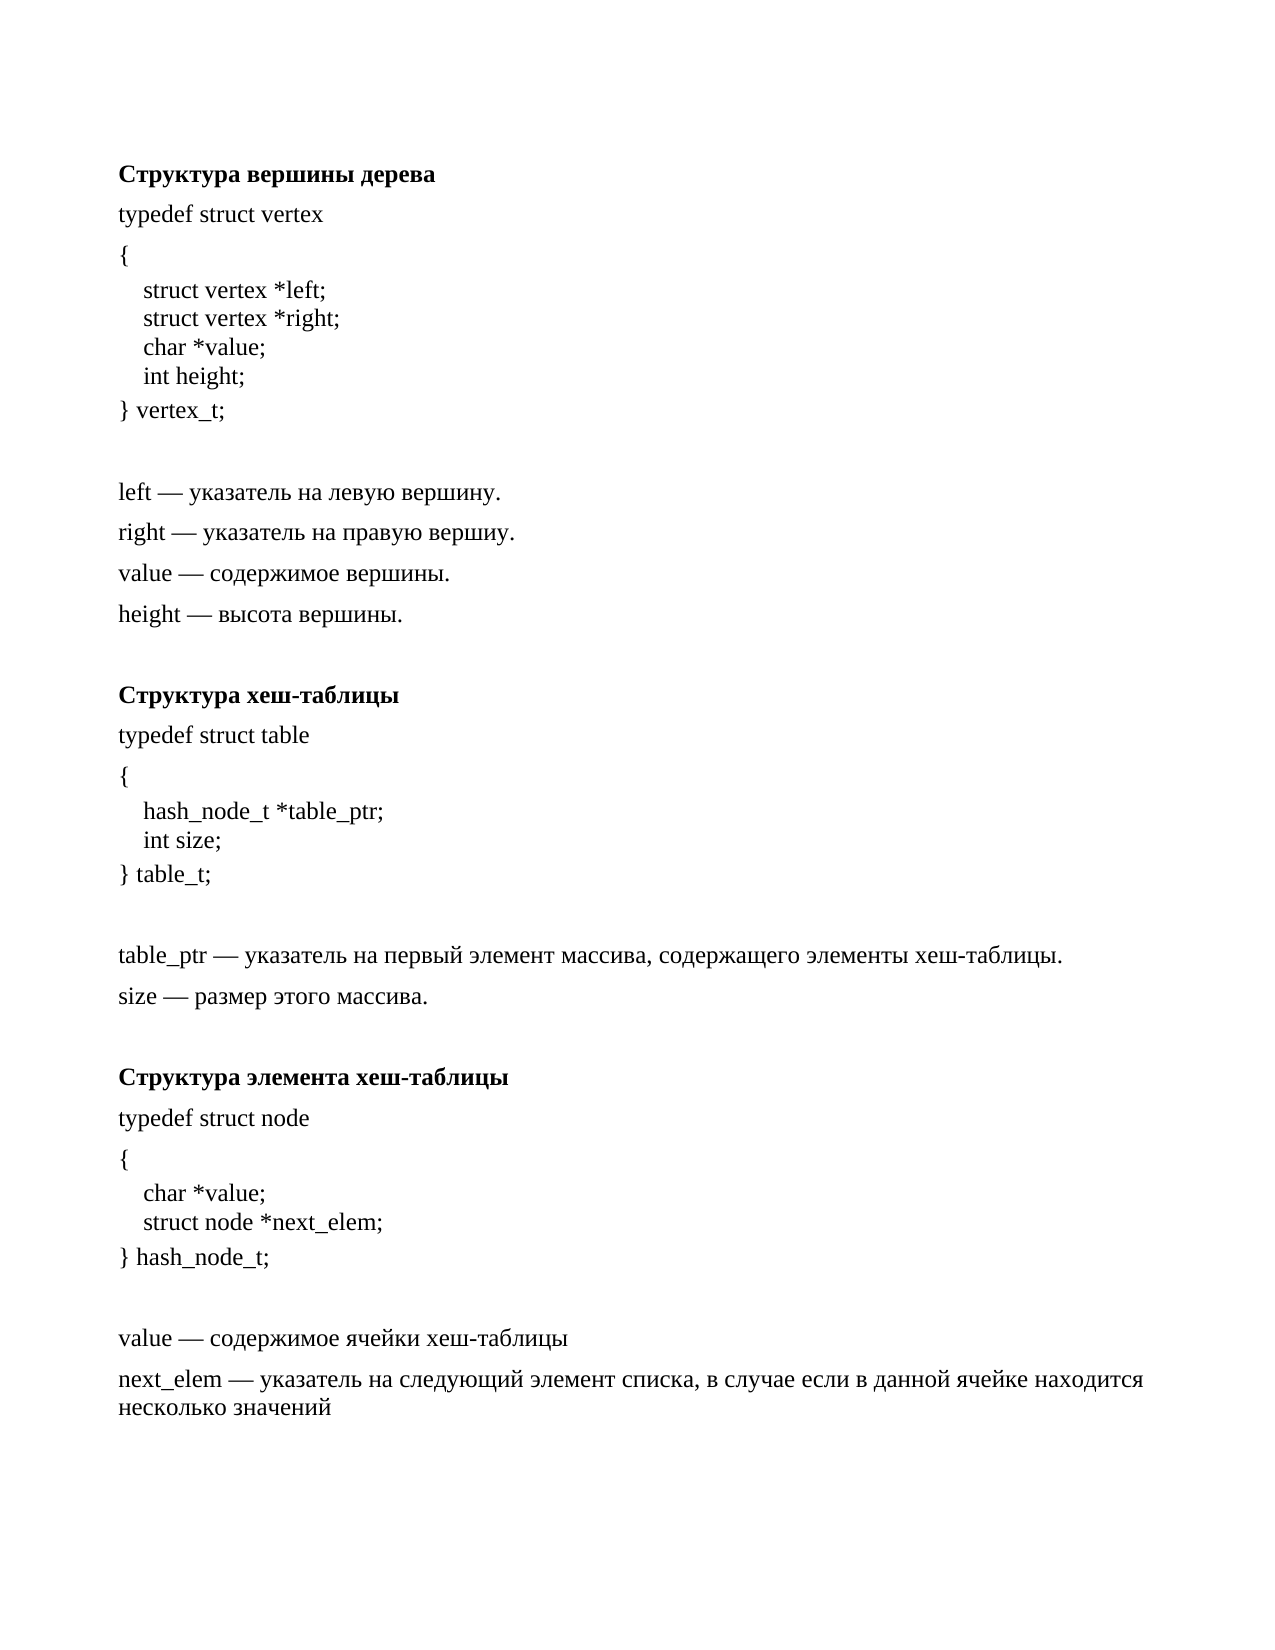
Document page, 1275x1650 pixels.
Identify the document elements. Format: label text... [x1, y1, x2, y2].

text { [118, 1144, 1157, 1172]
text size — размер этого массива. [118, 981, 1157, 1010]
text char *value; [118, 1178, 1157, 1207]
text int height; [118, 361, 1157, 390]
text struct node *next_elem; [118, 1207, 1157, 1236]
text } hash_node_t; [118, 1242, 1157, 1271]
text typedef struct node [118, 1103, 1157, 1132]
text hash_node_t *table_ptr; [118, 796, 1157, 825]
text typedef struct vertex [118, 199, 1157, 228]
text struct vertex *right; [118, 303, 1157, 332]
text value — содержимое вершины. [118, 558, 1157, 587]
text table_ptr — указатель на первый элемент массива, содержащего элементы хеш-таблицы. [118, 941, 1157, 969]
text typedef struct table [118, 721, 1157, 749]
text right — указатель на правую вершиу. [118, 517, 1157, 546]
text next_elem — указатель на следующий элемент списка, в случае если в данной ячейке находится несколько значений [118, 1364, 1157, 1421]
text Структура вершины дерева [118, 159, 1157, 187]
text Структура хеш-таблицы [118, 680, 1157, 709]
text { [118, 761, 1157, 790]
text } table_t; [118, 859, 1157, 888]
text } vertex_t; [118, 396, 1157, 424]
text value — содержимое ячейки хеш-таблицы [118, 1323, 1157, 1352]
text height — высота вершины. [118, 599, 1157, 627]
text left — указатель на левую вершину. [118, 477, 1157, 506]
text Структура элемента хеш-таблицы [118, 1062, 1157, 1091]
text struct vertex *left; [118, 275, 1157, 303]
text int size; [118, 825, 1157, 853]
text char *value; [118, 332, 1157, 361]
text { [118, 240, 1157, 269]
